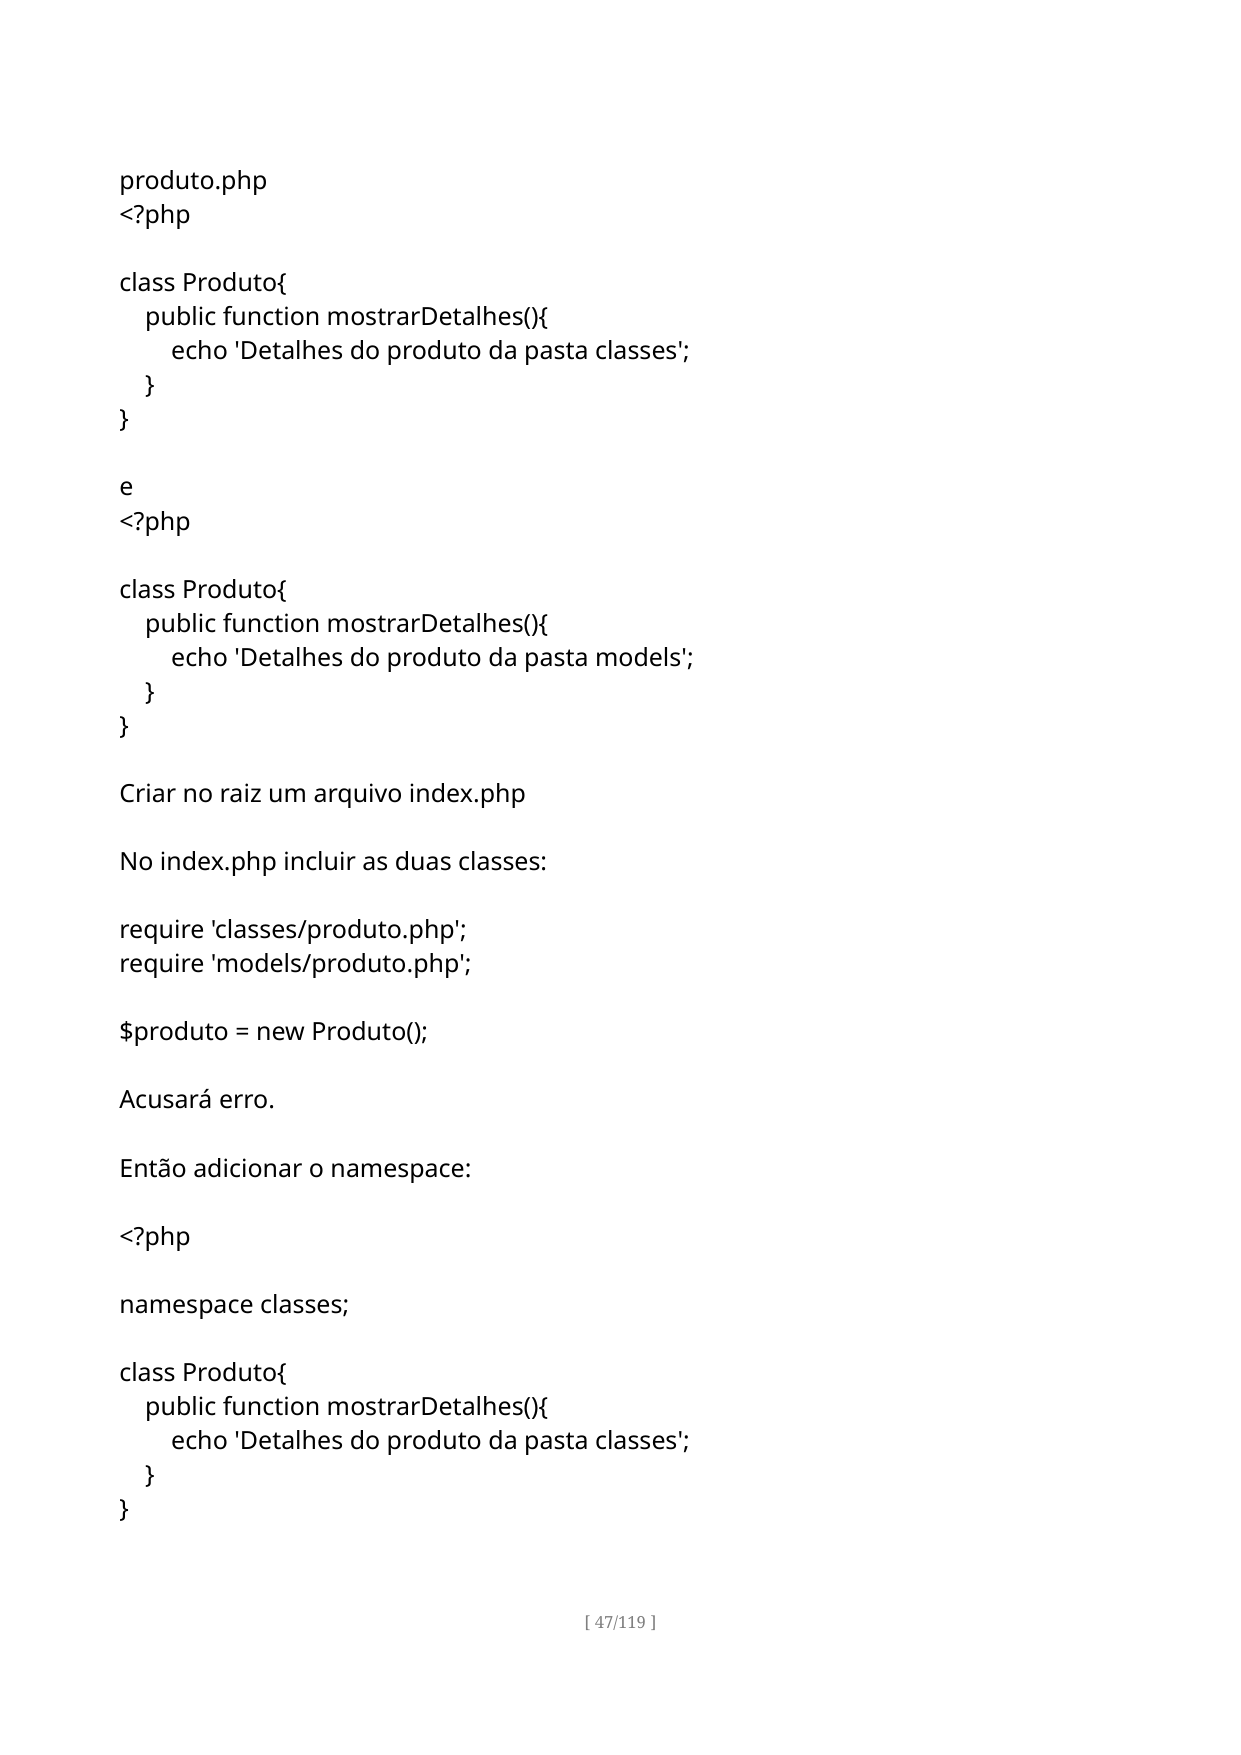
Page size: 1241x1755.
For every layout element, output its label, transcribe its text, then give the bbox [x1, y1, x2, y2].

text class Produto{ [113, 265, 1128, 299]
text } [113, 401, 1128, 435]
text Então adicionar o namespace: [113, 1150, 1128, 1184]
text namespace classes; [113, 1287, 1128, 1321]
text class Produto{ [113, 571, 1128, 605]
text } [113, 673, 1128, 707]
text echo 'Detalhes do produto da pasta classes'; [113, 333, 1128, 367]
text public function mostrarDetalhes(){ [113, 299, 1128, 333]
text } [113, 367, 1128, 401]
text e [113, 469, 1128, 503]
text } [113, 707, 1128, 742]
text require 'classes/produto.php'; [113, 912, 1128, 946]
text Acusará erro. [113, 1082, 1128, 1116]
text Criar no raiz um arquivo index.php [113, 776, 1128, 810]
text <?php [113, 503, 1128, 537]
text echo 'Detalhes do produto da pasta models'; [113, 639, 1128, 673]
text No index.php incluir as duas classes: [113, 844, 1128, 878]
text echo 'Detalhes do produto da pasta classes'; [113, 1423, 1128, 1457]
text public function mostrarDetalhes(){ [113, 1389, 1128, 1423]
text public function mostrarDetalhes(){ [113, 605, 1128, 639]
text } [113, 1491, 1128, 1525]
text } [113, 1457, 1128, 1491]
text $produto = new Produto(); [113, 1014, 1128, 1048]
text <?php [113, 197, 1128, 231]
text class Produto{ [113, 1355, 1128, 1389]
text produto.php [113, 156, 1128, 197]
text require 'models/produto.php'; [113, 946, 1128, 980]
text <?php [113, 1218, 1128, 1252]
